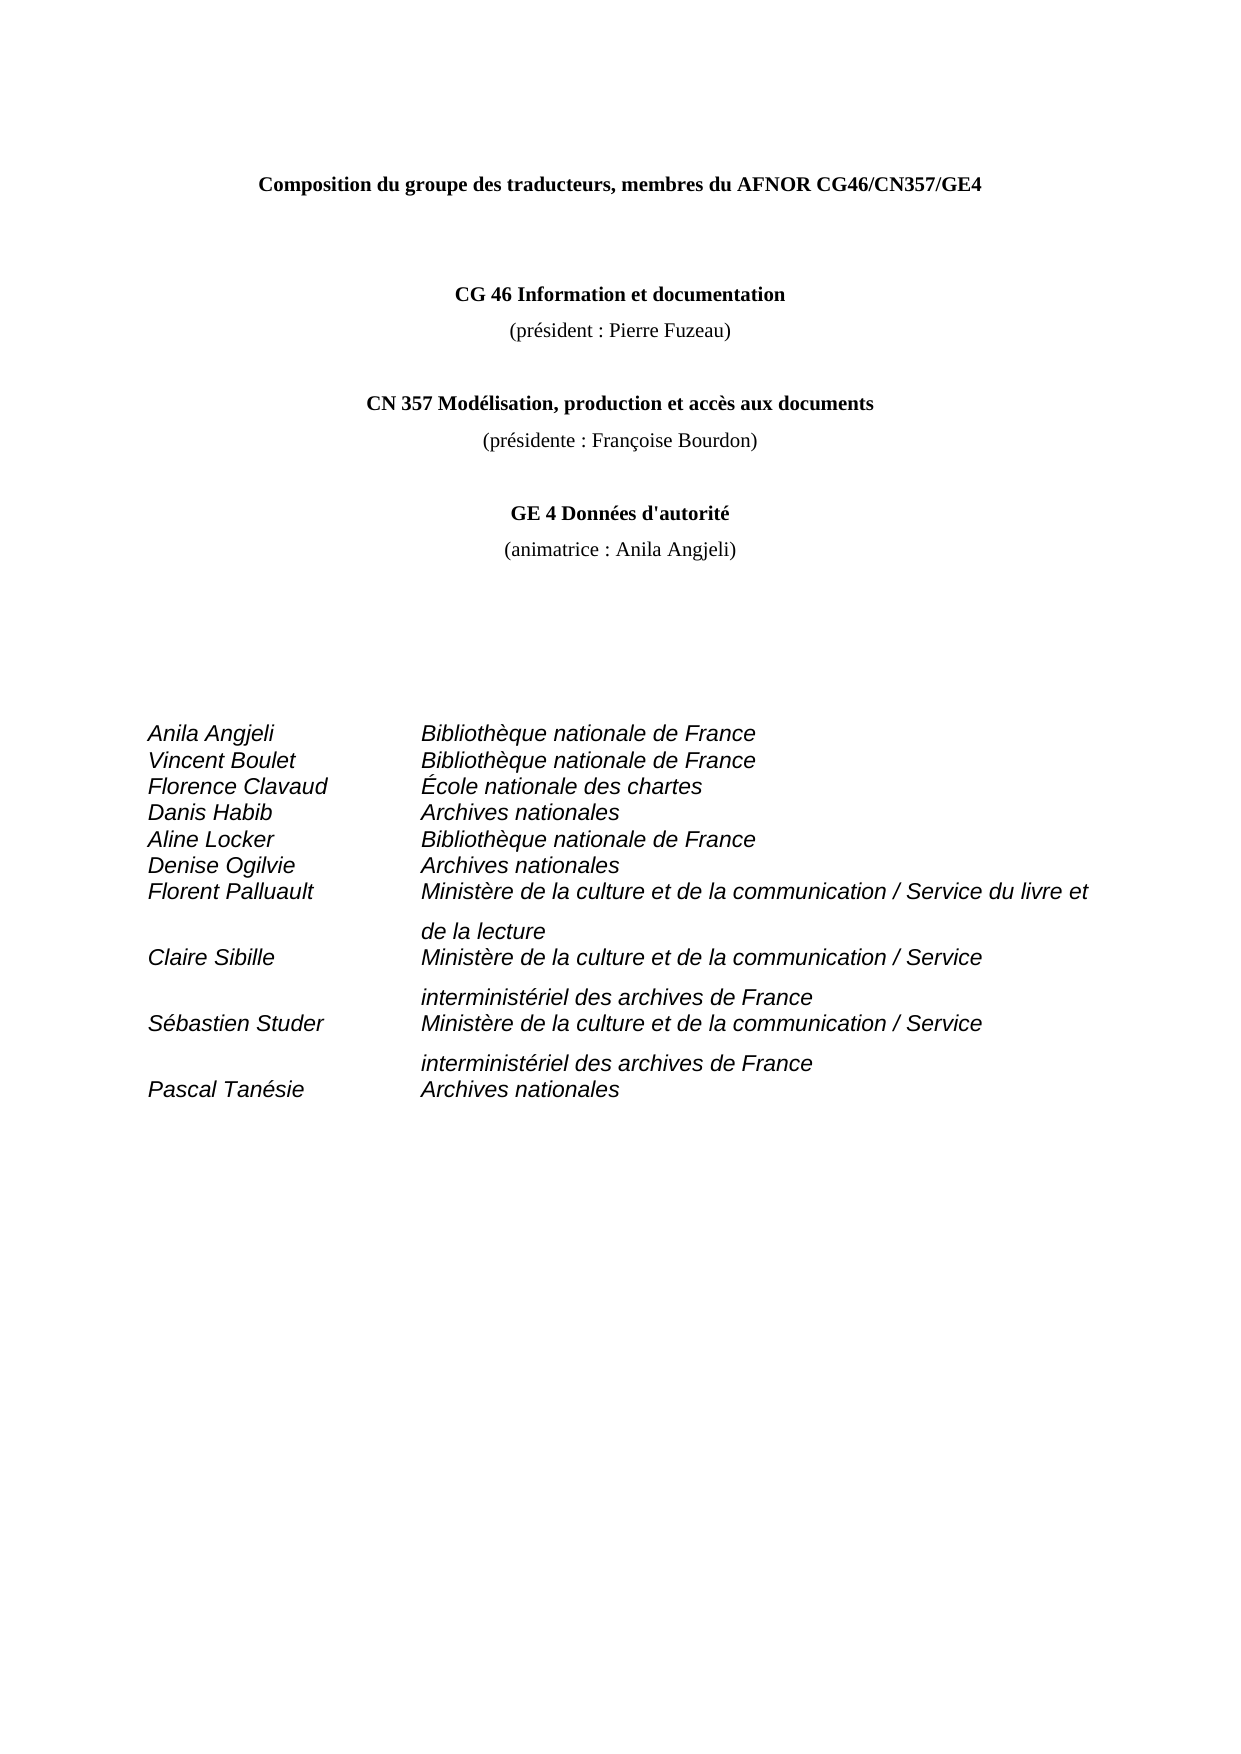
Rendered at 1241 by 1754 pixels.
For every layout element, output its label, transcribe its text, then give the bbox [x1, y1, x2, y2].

table_cell Ministère de la culture et de la communication / Service du livre et de la lecture [414, 878, 1100, 944]
table_cell Florence Clavaud [140, 773, 413, 799]
text GE 4 Données d'autorité [148, 501, 1092, 525]
table_cell Aline Locker [140, 826, 413, 852]
text CN 357 Modélisation, production et accès aux documents [148, 391, 1092, 415]
table_cell Pascal Tanésie [140, 1076, 413, 1102]
table_cell Florent Palluault [140, 878, 413, 944]
table_cell Ministère de la culture et de la communication / Service interministériel des archives de France [414, 1010, 1100, 1076]
table_cell École nationale des chartes [414, 773, 1100, 799]
text (animatrice : Anila Angjeli) [148, 537, 1092, 561]
table_cell Claire Sibille [140, 944, 413, 1010]
table_header Bibliothèque nationale de France [414, 720, 1100, 747]
text (président : Pierre Fuzeau) [148, 318, 1092, 342]
table_cell Denise Ogilvie [140, 852, 413, 878]
table_cell Archives nationales [414, 852, 1100, 878]
table_cell Ministère de la culture et de la communication / Service interministériel des archives de France [414, 944, 1100, 1010]
text CG 46 Information et documentation [148, 281, 1092, 306]
table_cell Sébastien Studer [140, 1010, 413, 1076]
table_cell Danis Habib [140, 799, 413, 826]
table_cell Vincent Boulet [140, 747, 413, 773]
table_header Anila Angjeli [140, 720, 413, 747]
table_cell Bibliothèque nationale de France [414, 747, 1100, 773]
text (présidente : Françoise Bourdon) [148, 428, 1092, 452]
text Composition du groupe des traducteurs, membres du AFNOR CG46/CN357/GE4 [148, 172, 1092, 196]
table_cell Bibliothèque nationale de France [414, 826, 1100, 852]
table_cell Archives nationales [414, 1076, 1100, 1102]
table_cell Archives nationales [414, 799, 1100, 826]
